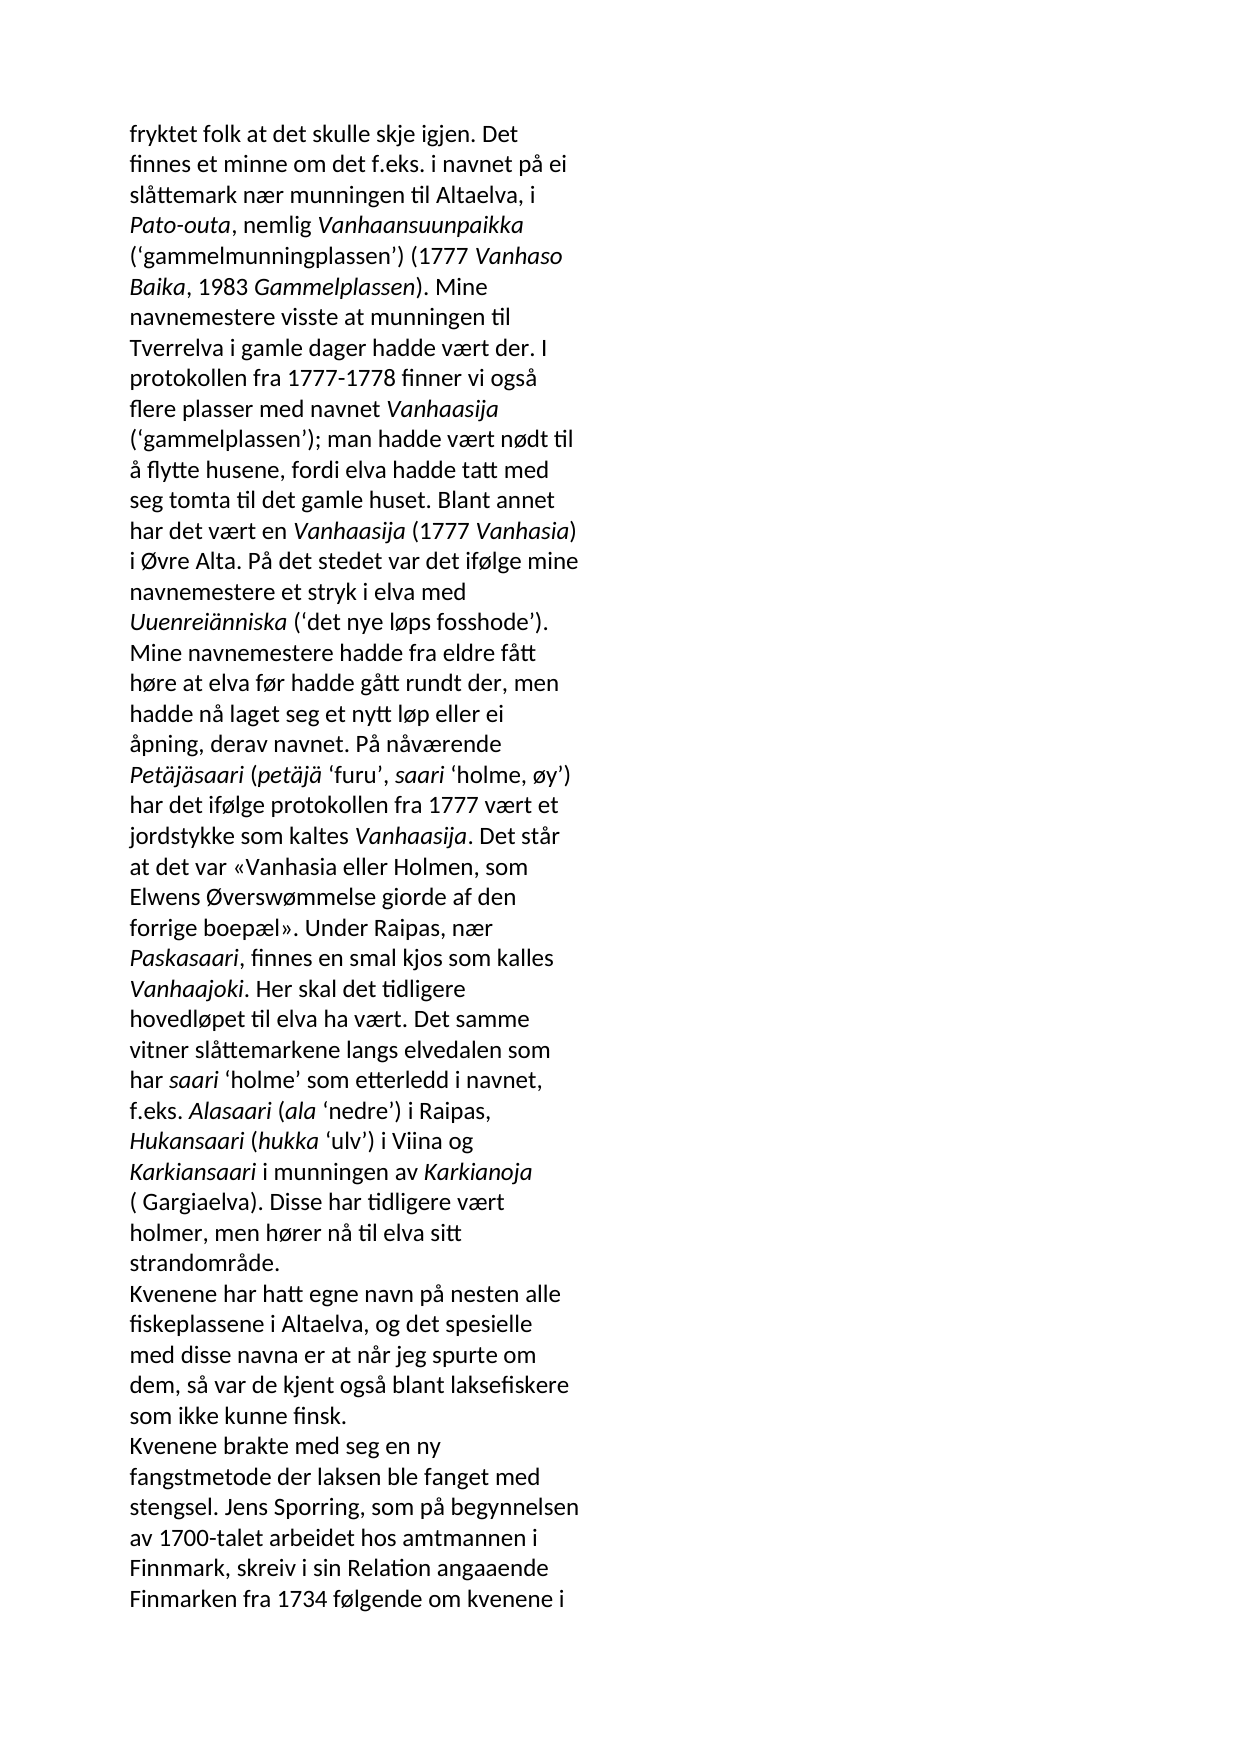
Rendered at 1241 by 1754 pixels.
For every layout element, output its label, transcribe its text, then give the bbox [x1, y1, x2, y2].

table_cell Kvenene har hatt egne navn på nesten alle fiskeplassene i Altaelva, og det spesielle med disse navna er at når jeg spurte om dem, så var de kjent også blant laksefiskere som ikke kunne finsk. [118, 1278, 594, 1431]
table_cell fryktet folk at det skulle skje igjen. Det finnes et minne om det f.eks. i navnet på ei slåttemark nær munningen til Altaelva, i Pato-outa, nemlig Vanhaansuunpaikka (‘gammelmunningplassen’) (1777 Vanhaso Baika, 1983 Gammelplassen). Mine navnemestere visste at munningen til Tverrelva i gamle dager hadde vært der. I protokollen fra 1777-1778 finner vi også flere plasser med navnet Vanhaasija (‘gammelplassen’); man hadde vært nødt til å flytte husene, fordi elva hadde tatt med seg tomta til det gamle huset. Blant annet har det vært en Vanhaasija (1777 Vanhasia) i Øvre Alta. På det stedet var det ifølge mine navnemestere et stryk i elva med Uuenreiänniska (‘det nye løps fosshode’). Mine navnemestere hadde fra eldre fått høre at elva før hadde gått rundt der, men hadde nå laget seg et nytt løp eller ei åpning, derav navnet. På nåværende Petäjäsaari (petäjä ‘furu’, saari ‘holme, øy’) har det ifølge protokollen fra 1777 vært et jordstykke som kaltes Vanhaasija. Det står at det var «Vanhasia eller Holmen, som Elwens Øverswømmelse giorde af den forrige boepæl». Under Raipas, nær Paskasaari, finnes en smal kjos som kalles Vanhaajoki. Her skal det tidligere hovedløpet til elva ha vært. Det samme vitner slåttemarkene langs elvedalen som har saari ‘holme’ som etterledd i navnet, f.eks. Alasaari (ala ‘nedre’) i Raipas, Hukansaari (hukka ‘ulv’) i Viina og Karkiansaari i munningen av Karkianoja ( Gargiaelva). Disse har tidligere vært holmer, men hører nå til elva sitt strandområde. [118, 118, 594, 1278]
table_cell Kvenene brakte med seg en ny fangstmetode der laksen ble fanget med stengsel. Jens Sporring, som på begynnelsen av 1700-talet arbeidet hos amtmannen i Finnmark, skreiv i sin Relation angaaende Finmarken fra 1734 følgende om kvenene i [118, 1431, 594, 1614]
